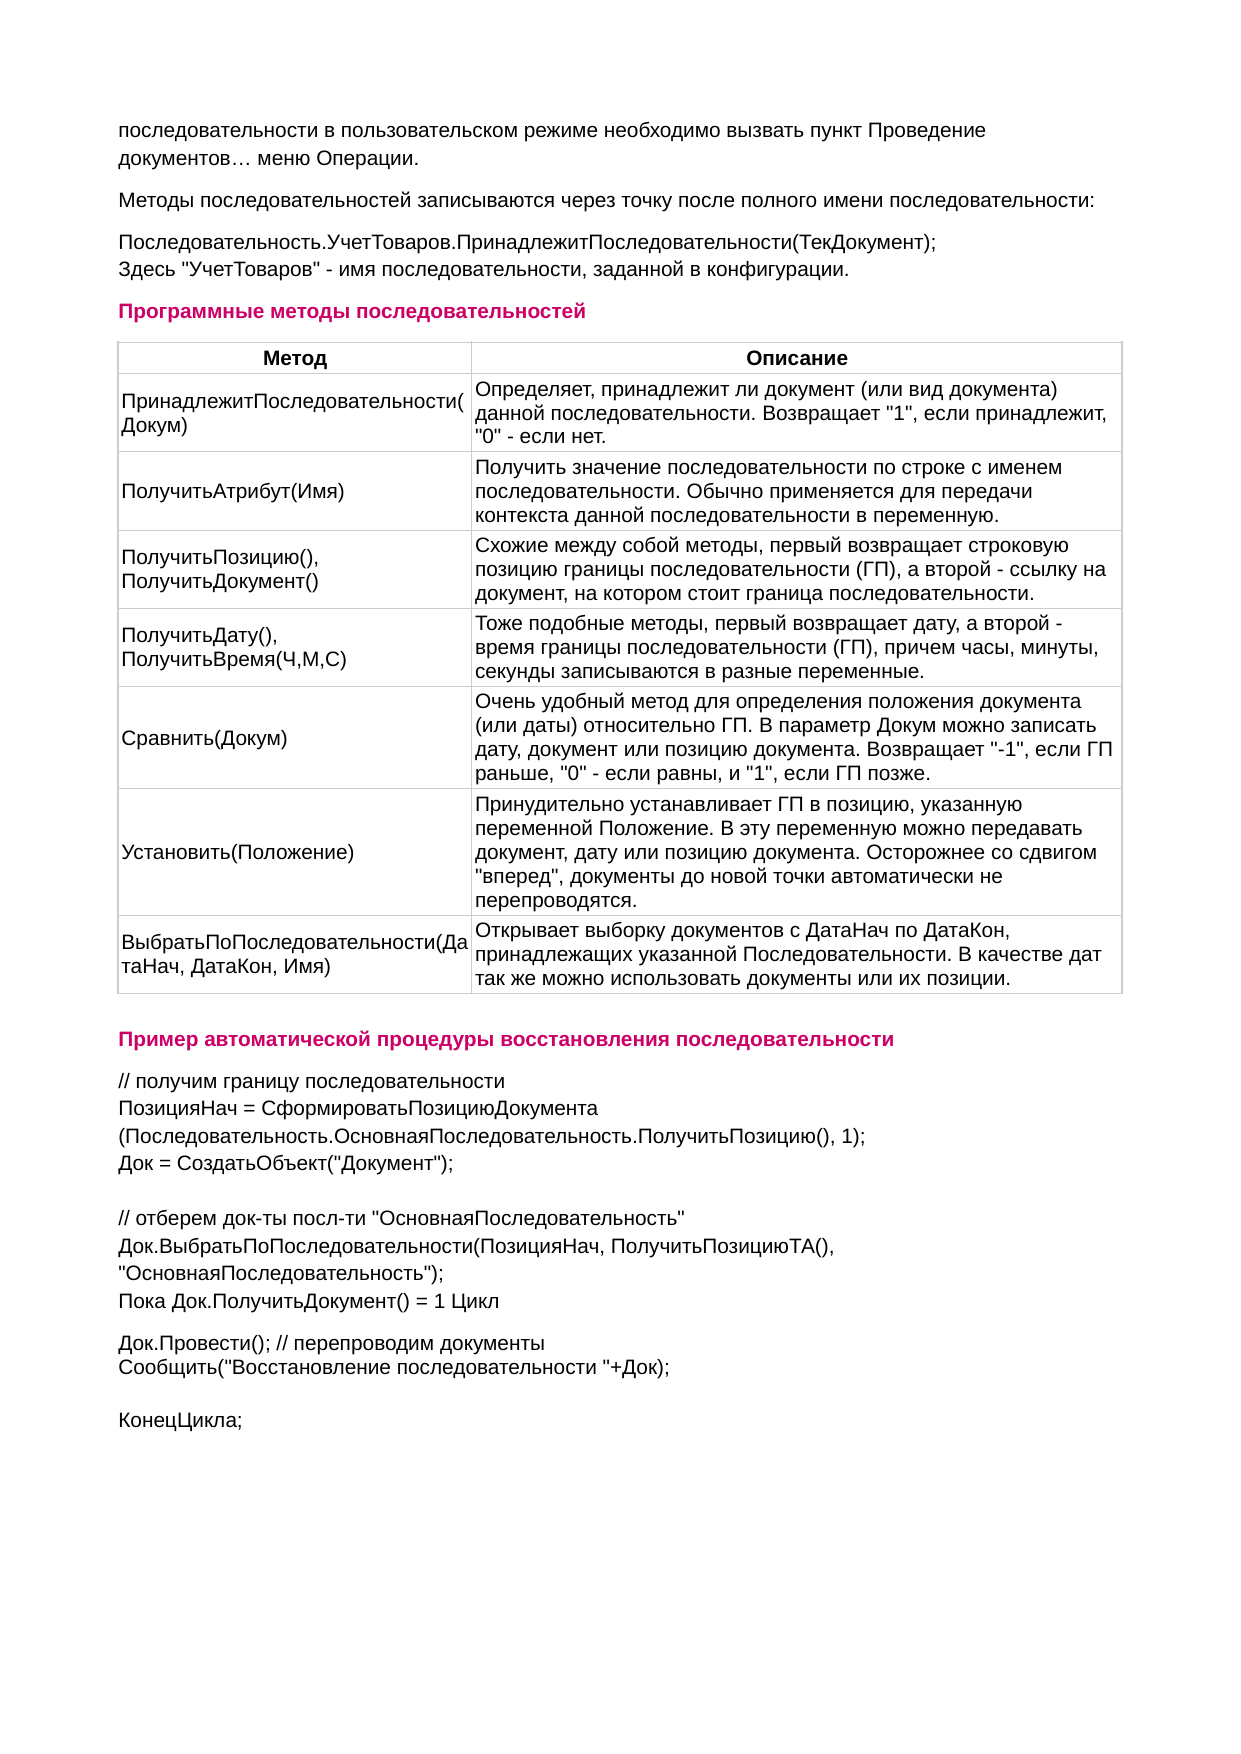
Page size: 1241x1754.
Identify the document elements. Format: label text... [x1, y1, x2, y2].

table_cell Тоже подобные методы, первый возвращает дату, а второй - время границы последовательности (ГП), причем часы, минуты, секунды записываются в разные переменные. [472, 609, 1121, 686]
text Программные методы последовательностей [118, 299, 1122, 323]
text // получим границу последовательности ПозицияНач = СформироватьПозициюДокумента (Последовательность.ОсновнаяПоследовательность.ПолучитьПозицию(), 1); Док = СоздатьОбъект("Документ"); // отберем док-ты посл-ти "ОсновнаяПоследовательность" Док.ВыбратьПоПоследовательности(ПозицияНач, ПолучитьПозициюТА(), "ОсновнаяПоследовательность"); Пока Док.ПолучитьДокумент() = 1 Цикл [118, 1069, 1122, 1313]
table_cell Сравнить(Докум) [119, 687, 471, 788]
table_cell Очень удобный метод для определения положения документа (или даты) относительно ГП. В параметр Докум можно записать дату, документ или позицию документа. Возвращает "-1", если ГП раньше, "0" - если равны, и "1", если ГП позже. [472, 687, 1121, 788]
text последовательности в пользовательском режиме необходимо вызвать пункт Проведение документов… меню Операции. [118, 118, 1122, 169]
table_cell Принудительно устанавливает ГП в позицию, указанную переменной Положение. В эту переменную можно передавать документ, дату или позицию документа. Осторожнее со сдвигом "вперед", документы до новой точки автоматически не перепроводятся. [472, 789, 1121, 914]
text КонецЦикла; [118, 1408, 1122, 1432]
table_cell ПолучитьПозицию(), ПолучитьДокумент() [119, 531, 471, 608]
text Док.Провести(); // перепроводим документы Сообщить("Восстановление последовательности "+Док); [118, 1331, 1122, 1379]
table_cell ВыбратьПоПоследовательности(ДатаНач, ДатаКон, Имя) [119, 916, 471, 993]
table_cell Получить значение последовательности по строке с именем последовательности. Обычно применяется для передачи контекста данной последовательности в переменную. [472, 452, 1121, 530]
table_header Метод [119, 343, 471, 373]
table_cell Схожие между собой методы, первый возвращает строковую позицию границы последовательности (ГП), а второй - ссылку на документ, на котором стоит граница последовательности. [472, 531, 1121, 608]
table_cell Открывает выборку документов с ДатаНач по ДатаКон, принадлежащих указанной Последовательности. В качестве дат так же можно использовать документы или их позиции. [472, 916, 1121, 993]
table_cell ПринадлежитПоследовательности(Докум) [119, 374, 471, 451]
table_cell ПолучитьДату(), ПолучитьВремя(Ч,М,С) [119, 609, 471, 686]
table_cell Определяет, принадлежит ли документ (или вид документа) данной последовательности. Возвращает "1", если принадлежит, "0" - если нет. [472, 374, 1121, 451]
table_header Описание [472, 343, 1121, 373]
text Последовательность.УчетТоваров.ПринадлежитПоследовательности(ТекДокумент); Здесь "УчетТоваров" - имя последовательности, заданной в конфигурации. [118, 230, 1122, 281]
table_cell Установить(Положение) [119, 789, 471, 914]
text Пример автоматической процедуры восстановления последовательности [118, 994, 1122, 1051]
text Методы последовательностей записываются через точку после полного имени последовательности: [118, 188, 1122, 212]
table_cell ПолучитьАтрибут(Имя) [119, 452, 471, 530]
